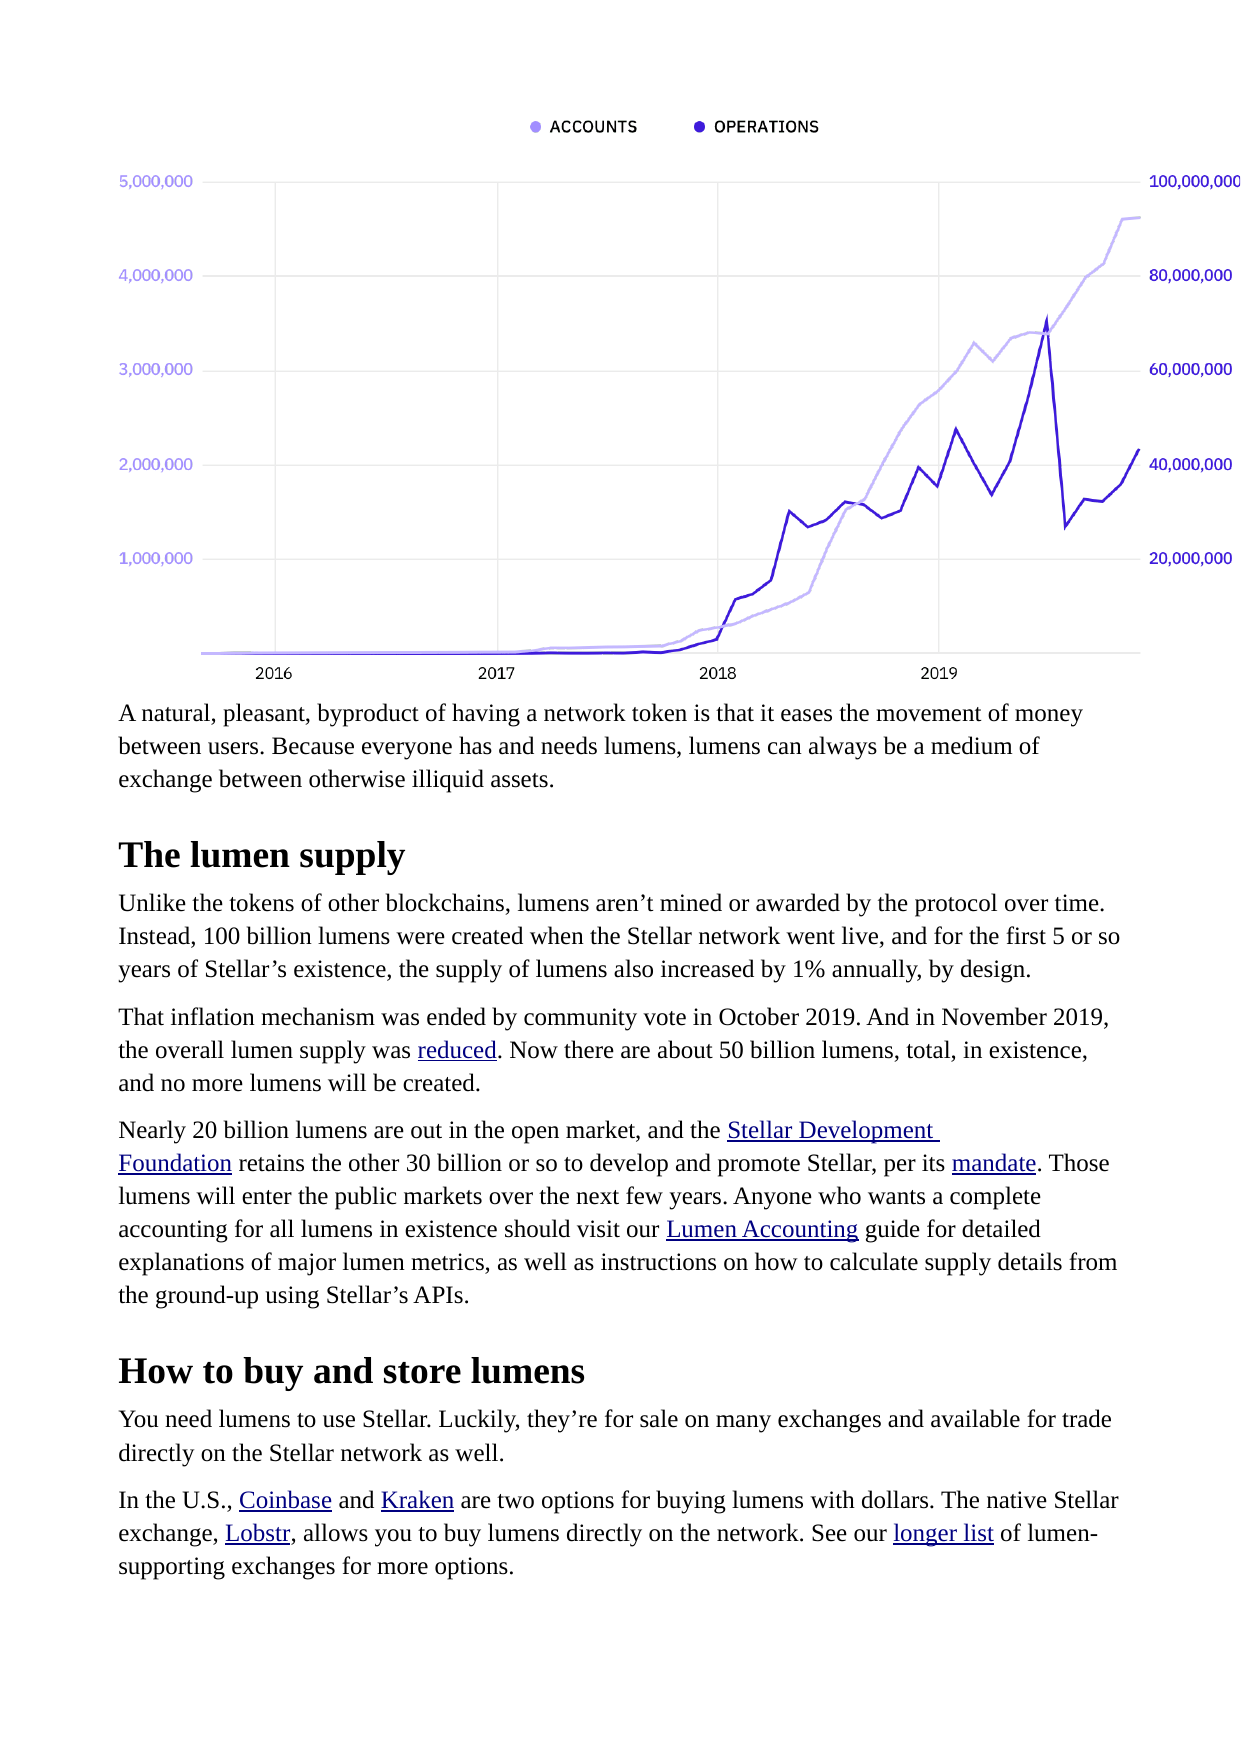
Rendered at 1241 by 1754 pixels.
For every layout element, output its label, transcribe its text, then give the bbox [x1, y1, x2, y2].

subtitle How to buy and store lumens [118, 1349, 1122, 1392]
text Unlike the tokens of other blockchains, lumens aren’t mined or awarded by the protocol over time. Instead, 100 billion lumens were created when the Stellar network went live, and for the first 5 or so years of Stellar’s existence, the supply of lumens also increased by 1% annually, by design. [118, 888, 1122, 983]
text You need lumens to use Stellar. Luckily, they’re for sale on many exchanges and available for trade directly on the Stellar network as well. [118, 1404, 1122, 1466]
picture [118, 118, 1241, 680]
text That inflation mechanism was ended by community vote in October 2019. And in November 2019, the overall lumen supply was reduced. Now there are about 50 billion lumens, total, in existence, and no more lumens will be created. [118, 1002, 1122, 1097]
text In the U.S., Coinbase and Kraken are two options for buying lumens with dollars. The native Stellar exchange, Lobstr, allows you to buy lumens directly on the network. See our longer list of lumen-supporting exchanges for more options. [118, 1485, 1122, 1580]
subtitle The lumen supply [118, 832, 1122, 876]
text A natural, pleasant, byproduct of having a network token is that it eases the movement of money between users. Because everyone has and needs lumens, lumens can always be a medium of exchange between otherwise illiquid assets. [118, 698, 1122, 793]
text Nearly 20 billion lumens are out in the open market, and the Stellar Development Foundation retains the other 30 billion or so to develop and promote Stellar, per its mandate. Those lumens will enter the public markets over the next few years. Anyone who wants a complete accounting for all lumens in existence should visit our Lumen Accounting guide for detailed explanations of major lumen metrics, as well as instructions on how to calculate supply details from the ground-up using Stellar’s APIs. [118, 1115, 1122, 1309]
